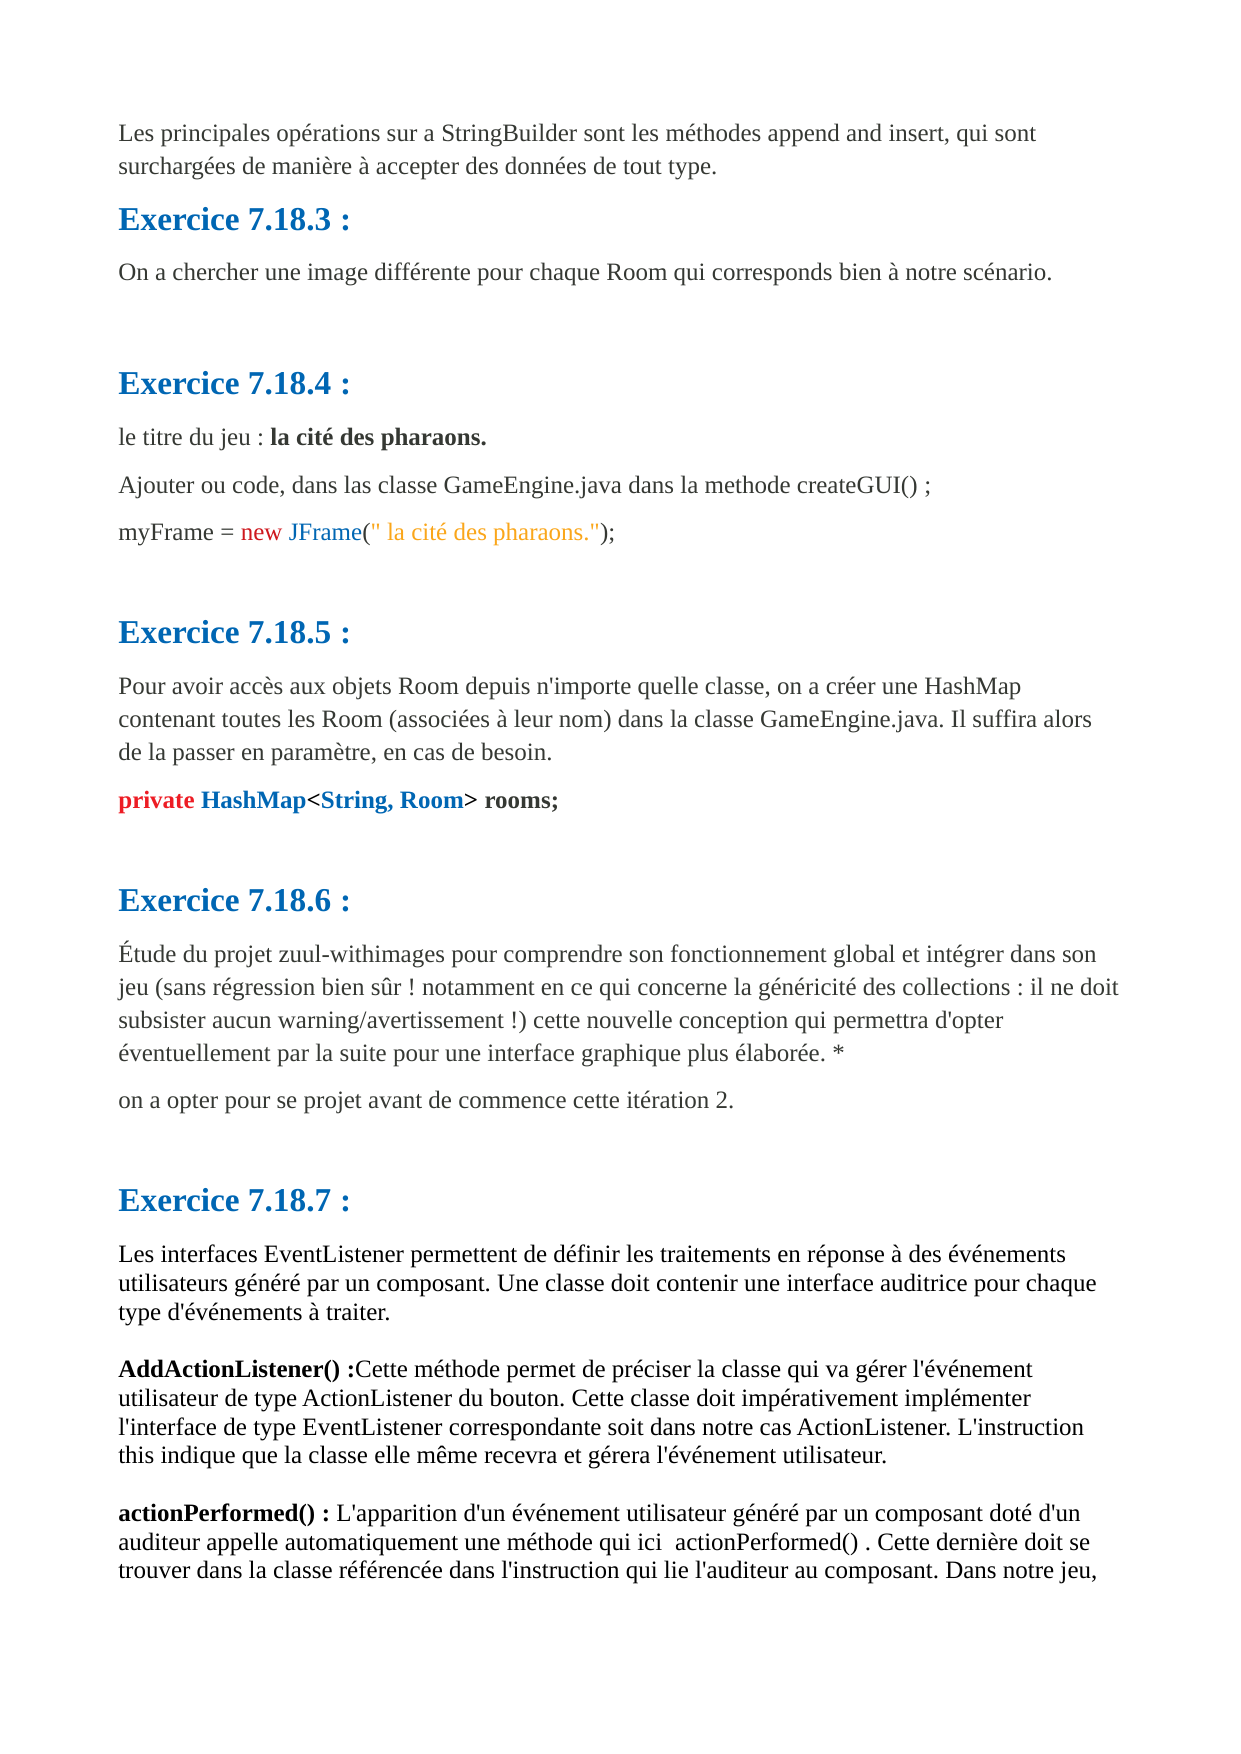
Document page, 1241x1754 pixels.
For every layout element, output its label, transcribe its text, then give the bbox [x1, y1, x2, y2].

text Pour avoir accès aux objets Room depuis n'importe quelle classe, on a créer une HashMap contenant toutes les Room (associées à leur nom) dans la classe GameEngine.java. Il suffira alors de la passer en paramètre, en cas de besoin. [118, 671, 1122, 766]
text on a opter pour se projet avant de commence cette itération 2. [118, 1086, 1122, 1114]
text Exercice 7.18.5 : [118, 613, 1122, 651]
text myFrame = new JFrame(" la cité des pharaons."); [118, 517, 1122, 546]
text Les interfaces EventListener permettent de définir les traitements en réponse à des événements utilisateurs généré par un composant. Une classe doit contenir une interface auditrice pour chaque type d'événements à traiter. [118, 1239, 1122, 1326]
text Étude du projet zuul-withimages pour comprendre son fonctionnement global et intégrer dans son jeu (sans régression bien sûr ! notamment en ce qui concerne la généricité des collections : il ne doit subsister aucun warning/avertissement !) cette nouvelle conception qui permettra d'opter éventuellement par la suite pour une interface graphique plus élaborée. * [118, 939, 1122, 1067]
text AddActionListener() :Cette méthode permet de préciser la classe qui va gérer l'événement utilisateur de type ActionListener du bouton. Cette classe doit impérativement implémenter l'interface de type EventListener correspondante soit dans notre cas ActionListener. L'instruction this indique que la classe elle même recevra et gérera l'événement utilisateur. [118, 1354, 1122, 1469]
text le titre du jeu : la cité des pharaons. [118, 422, 1122, 451]
text On a chercher une image différente pour chaque Room qui corresponds bien à notre scénario. [118, 257, 1122, 286]
text Ajouter ou code, dans las classe GameEngine.java dans la methode createGUI() ; [118, 470, 1122, 499]
text Exercice 7.18.4 : [118, 364, 1122, 402]
text Exercice 7.18.3 : [118, 199, 1122, 237]
text Exercice 7.18.7 : [118, 1181, 1122, 1219]
text actionPerformed() : L'apparition d'un événement utilisateur généré par un composant doté d'un auditeur appelle automatiquement une méthode qui ici actionPerformed() . Cette dernière doit se trouver dans la classe référencée dans l'instruction qui lie l'auditeur au composant. Dans notre jeu, [118, 1498, 1122, 1584]
text private HashMap<String, Room> rooms; [118, 785, 1122, 814]
text Les principales opérations sur a StringBuilder sont les méthodes append and insert, qui sont surchargées de manière à accepter des données de tout type. [118, 118, 1122, 180]
text Exercice 7.18.6 : [118, 880, 1122, 918]
